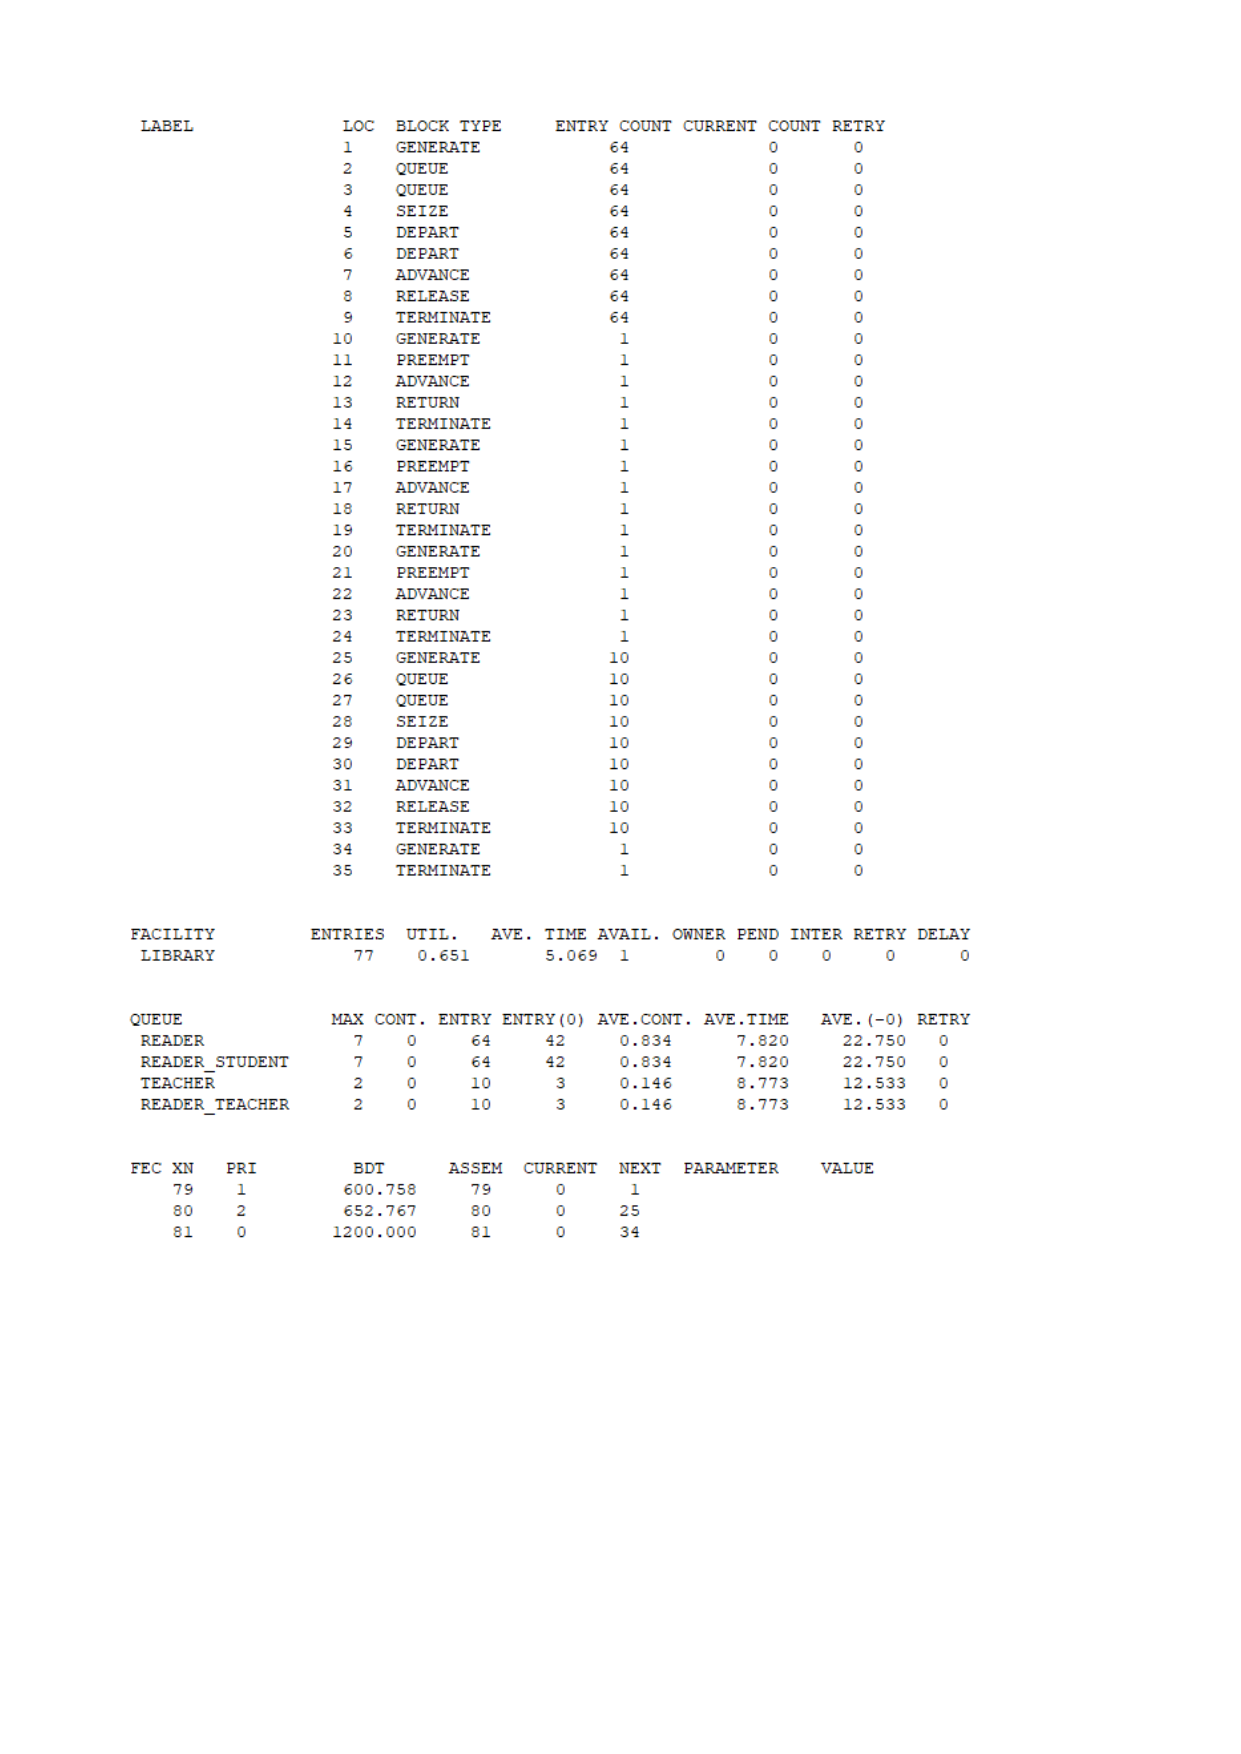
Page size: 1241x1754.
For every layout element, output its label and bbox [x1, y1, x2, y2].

picture [118, 118, 981, 1244]
